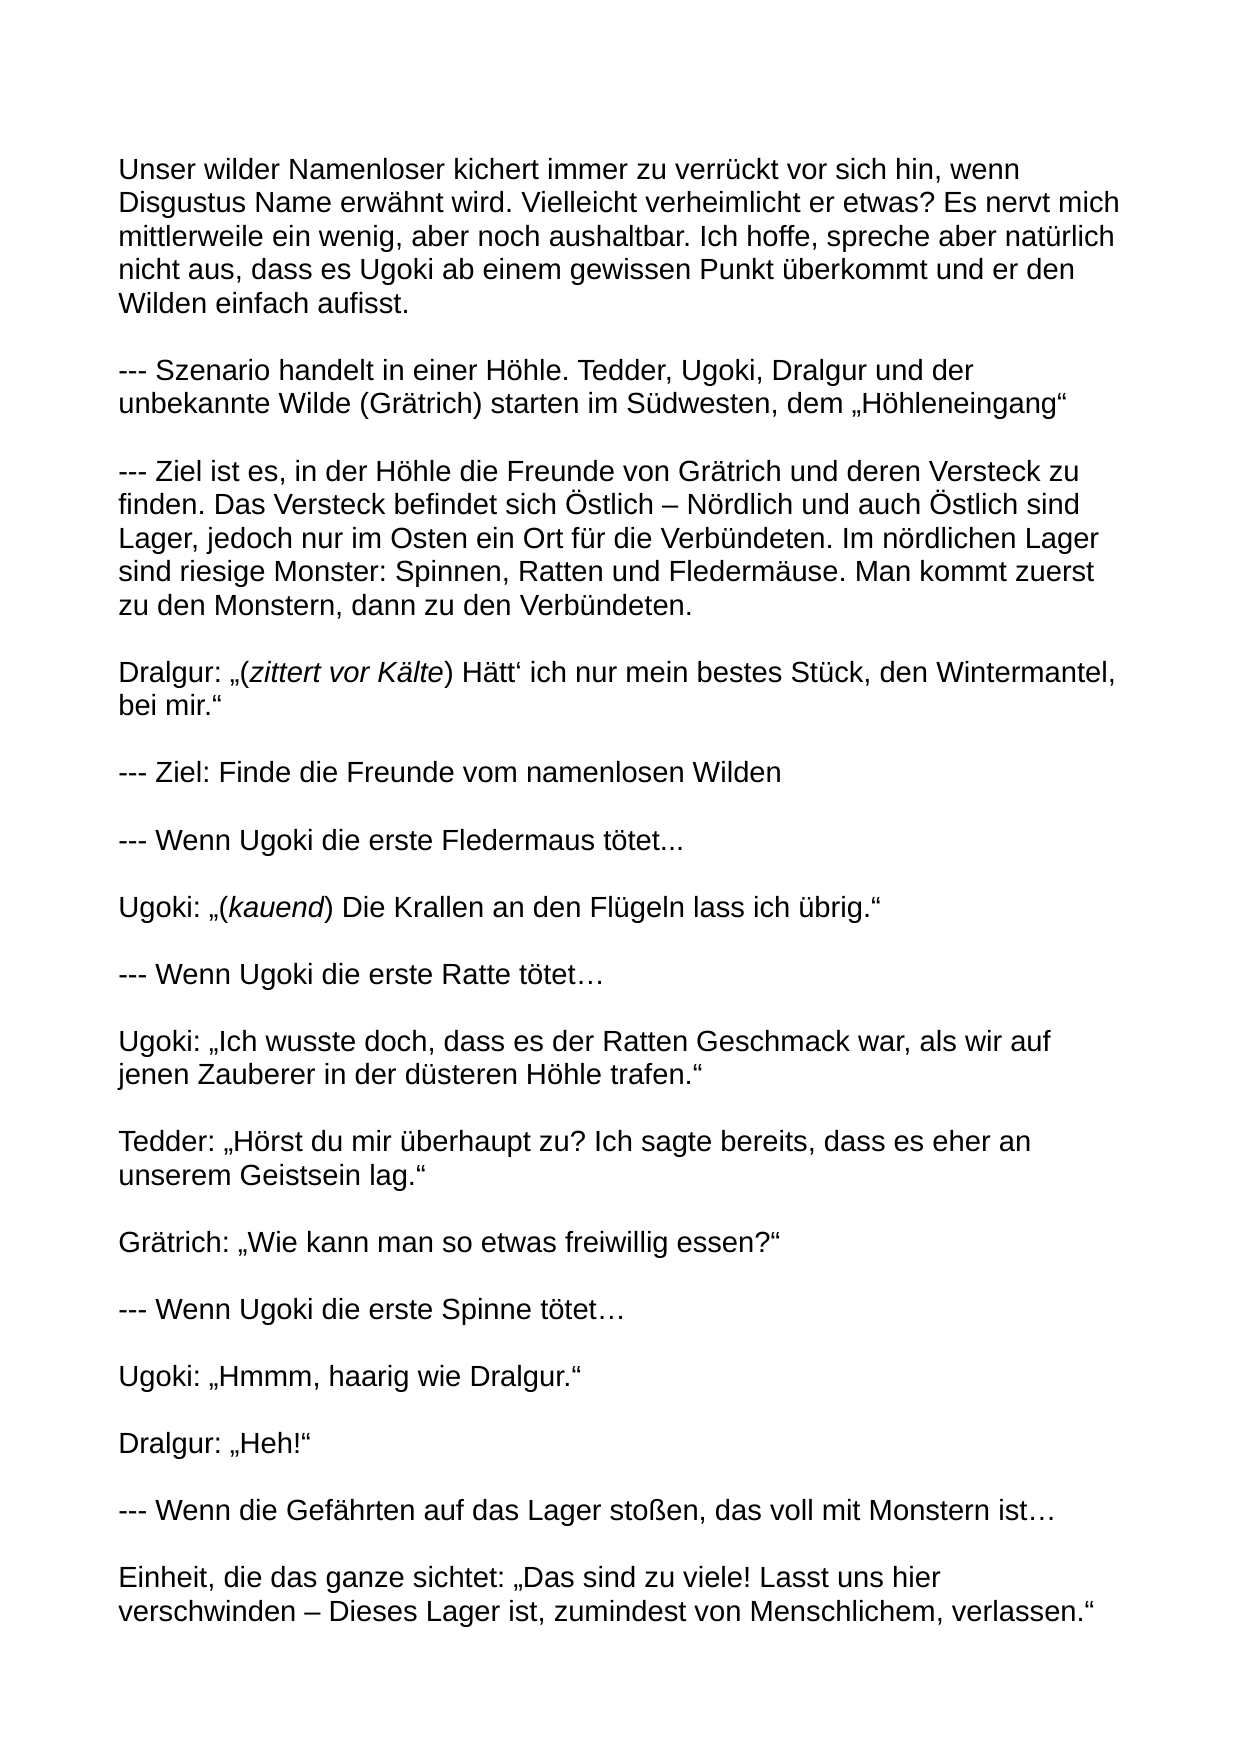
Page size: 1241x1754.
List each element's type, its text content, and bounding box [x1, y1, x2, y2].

text --- Wenn die Gefährten auf das Lager stoßen, das voll mit Monstern ist… [118, 1493, 1122, 1527]
text Dralgur: „(zittert vor Kälte) Hätt‘ ich nur mein bestes Stück, den Wintermantel, bei mir.“ [118, 655, 1122, 722]
text Tedder: „Hörst du mir überhaupt zu? Ich sagte bereits, dass es eher an unserem Geistsein lag.“ [118, 1124, 1122, 1191]
text Ugoki: „(kauend) Die Krallen an den Flügeln lass ich übrig.“ [118, 889, 1122, 923]
text --- Wenn Ugoki die erste Ratte tötet… [118, 957, 1122, 990]
text --- Wenn Ugoki die erste Fledermaus tötet... [118, 822, 1122, 856]
text Einheit, die das ganze sichtet: „Das sind zu viele! Lasst uns hier verschwinden – Dieses Lager ist, zumindest von Menschlichem, verlassen.“ [118, 1560, 1122, 1627]
text Ugoki: „Ich wusste doch, dass es der Ratten Geschmack war, als wir auf jenen Zauberer in der düsteren Höhle trafen.“ [118, 1024, 1122, 1091]
text --- Wenn Ugoki die erste Spinne tötet… [118, 1292, 1122, 1326]
text Unser wilder Namenloser kichert immer zu verrückt vor sich hin, wenn Disgustus Name erwähnt wird. Vielleicht verheimlicht er etwas? Es nervt mich mittlerweile ein wenig, aber noch aushaltbar. Ich hoffe, spreche aber natürlich nicht aus, dass es Ugoki ab einem gewissen Punkt überkommt und er den Wilden einfach aufisst. [118, 152, 1122, 319]
text --- Ziel ist es, in der Höhle die Freunde von Grätrich und deren Versteck zu finden. Das Versteck befindet sich Östlich – Nördlich und auch Östlich sind Lager, jedoch nur im Osten ein Ort für die Verbündeten. Im nördlichen Lager sind riesige Monster: Spinnen, Ratten und Fledermäuse. Man kommt zuerst zu den Monstern, dann zu den Verbündeten. [118, 453, 1122, 621]
text Dralgur: „Heh!“ [118, 1426, 1122, 1460]
text --- Szenario handelt in einer Höhle. Tedder, Ugoki, Dralgur und der unbekannte Wilde (Grätrich) starten im Südwesten, dem „Höhleneingang“ [118, 353, 1122, 420]
text Grätrich: „Wie kann man so etwas freiwillig essen?“ [118, 1225, 1122, 1258]
text --- Ziel: Finde die Freunde vom namenlosen Wilden [118, 755, 1122, 789]
text Ugoki: „Hmmm, haarig wie Dralgur.“ [118, 1359, 1122, 1393]
